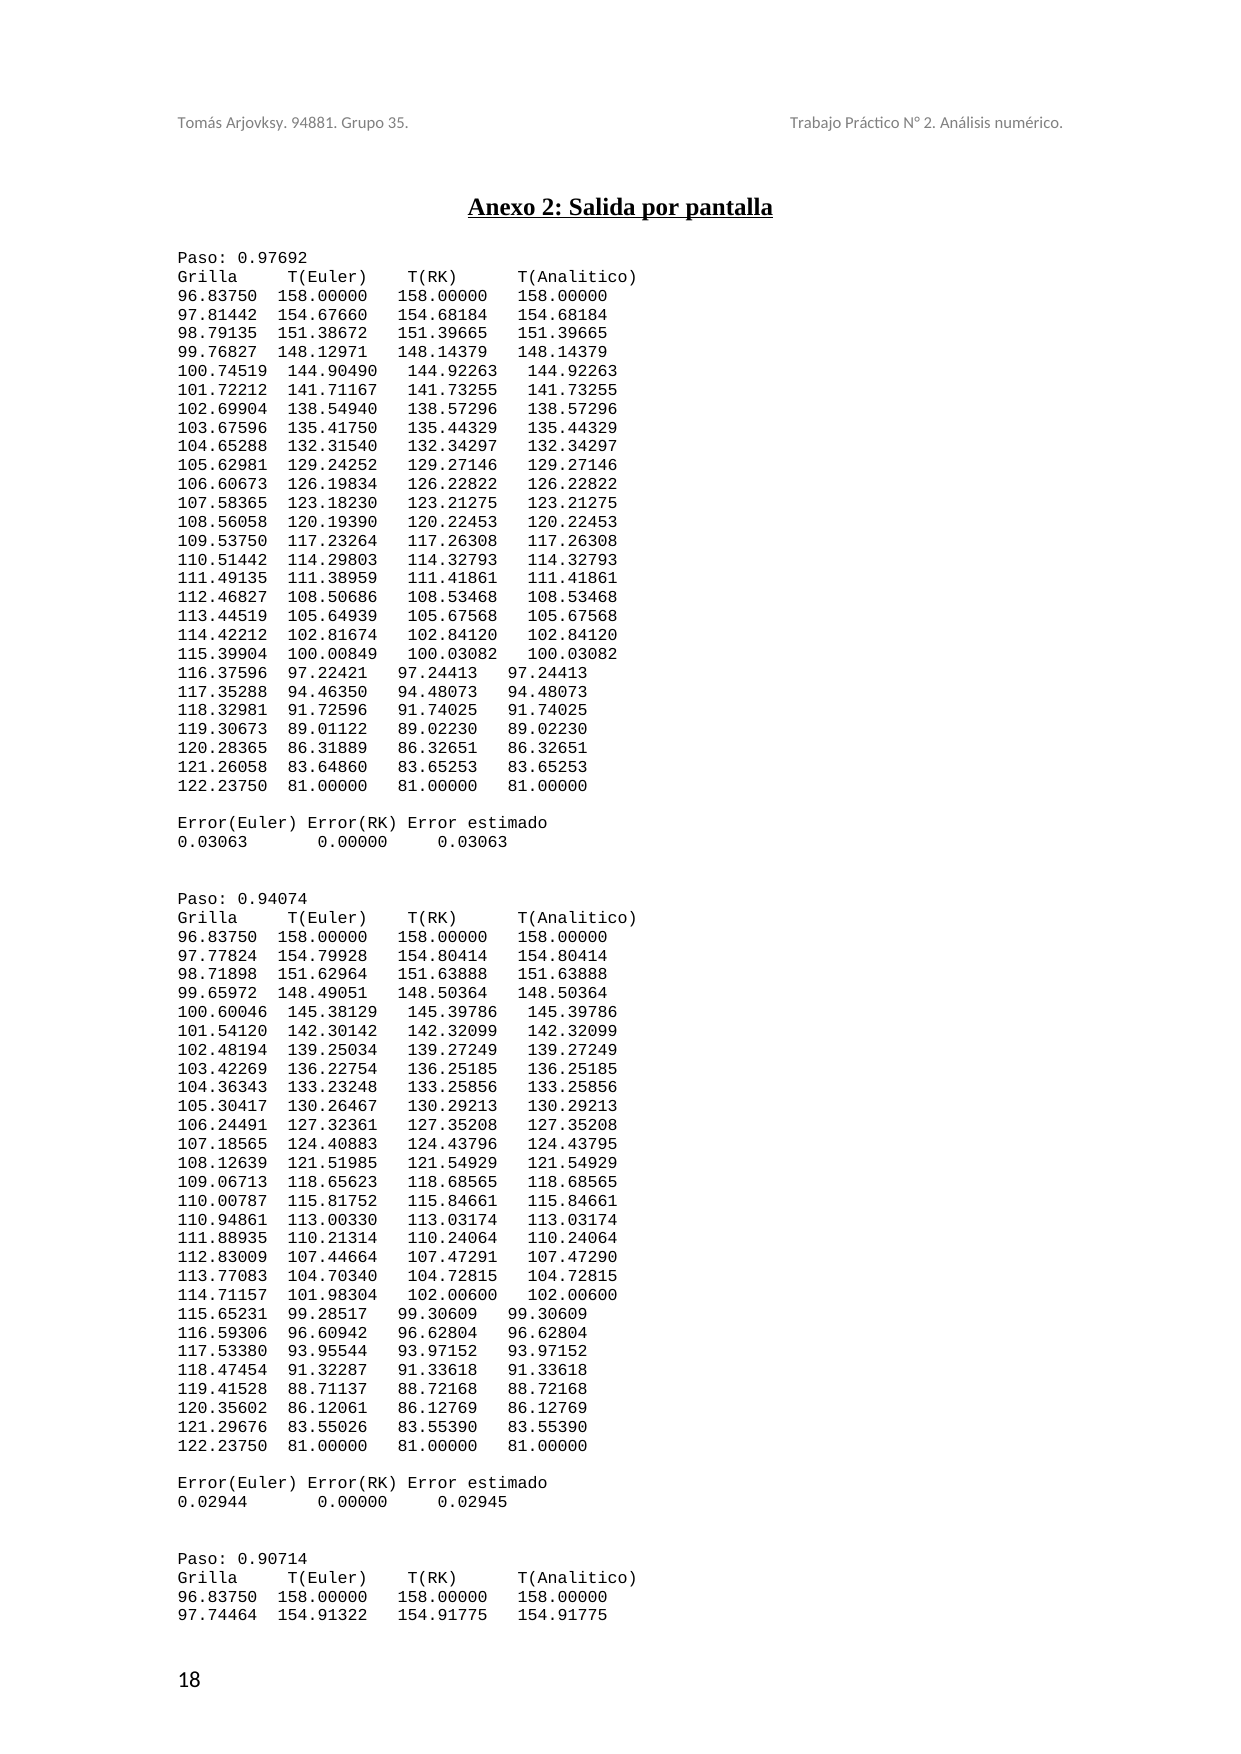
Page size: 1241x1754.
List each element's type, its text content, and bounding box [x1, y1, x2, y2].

text 96.83750 158.00000 158.00000 158.00000 [177, 928, 1063, 947]
text 119.41528 88.71137 88.72168 88.72168 [177, 1381, 1063, 1399]
text 113.44519 105.64939 105.67568 105.67568 [177, 608, 1063, 627]
text Grilla T(Euler) T(RK) T(Analitico) [177, 909, 1063, 928]
text 100.74519 144.90490 144.92263 144.92263 [177, 363, 1063, 381]
text 99.65972 148.49051 148.50364 148.50364 [177, 985, 1063, 1004]
text 114.42212 102.81674 102.84120 102.84120 [177, 627, 1063, 645]
text 110.51442 114.29803 114.32793 114.32793 [177, 551, 1063, 570]
text 102.69904 138.54940 138.57296 138.57296 [177, 400, 1063, 419]
text Error(Euler) Error(RK) Error estimado [177, 815, 1063, 834]
text 109.06713 118.65623 118.68565 118.68565 [177, 1173, 1063, 1192]
text 96.83750 158.00000 158.00000 158.00000 [177, 287, 1063, 306]
text 118.47454 91.32287 91.33618 91.33618 [177, 1362, 1063, 1381]
text 109.53750 117.23264 117.26308 117.26308 [177, 532, 1063, 551]
text 0.02944 0.00000 0.02945 [177, 1494, 1063, 1513]
text Anexo 2: Salida por pantalla [177, 192, 1063, 220]
text 113.77083 104.70340 104.72815 104.72815 [177, 1268, 1063, 1286]
text 101.54120 142.30142 142.32099 142.32099 [177, 1022, 1063, 1041]
text 107.58365 123.18230 123.21275 123.21275 [177, 494, 1063, 513]
text 115.65231 99.28517 99.30609 99.30609 [177, 1305, 1063, 1324]
text 105.62981 129.24252 129.27146 129.27146 [177, 457, 1063, 476]
text 106.24491 127.32361 127.35208 127.35208 [177, 1117, 1063, 1136]
text 103.67596 135.41750 135.44329 135.44329 [177, 419, 1063, 438]
text Error(Euler) Error(RK) Error estimado [177, 1475, 1063, 1494]
text 96.83750 158.00000 158.00000 158.00000 [177, 1588, 1063, 1607]
text 121.29676 83.55026 83.55390 83.55390 [177, 1418, 1063, 1437]
text 111.88935 110.21314 110.24064 110.24064 [177, 1230, 1063, 1249]
text 110.94861 113.00330 113.03174 113.03174 [177, 1211, 1063, 1230]
text 97.81442 154.67660 154.68184 154.68184 [177, 306, 1063, 325]
text 111.49135 111.38959 111.41861 111.41861 [177, 570, 1063, 589]
text 101.72212 141.71167 141.73255 141.73255 [177, 381, 1063, 400]
text 116.59306 96.60942 96.62804 96.62804 [177, 1324, 1063, 1343]
text 99.76827 148.12971 148.14379 148.14379 [177, 344, 1063, 363]
text 108.56058 120.19390 120.22453 120.22453 [177, 513, 1063, 532]
text Grilla T(Euler) T(RK) T(Analitico) [177, 1569, 1063, 1588]
text 107.18565 124.40883 124.43796 124.43795 [177, 1136, 1063, 1154]
text 117.35288 94.46350 94.48073 94.48073 [177, 683, 1063, 702]
text 115.39904 100.00849 100.03082 100.03082 [177, 645, 1063, 664]
text 121.26058 83.64860 83.65253 83.65253 [177, 758, 1063, 777]
text Paso: 0.97692 [177, 249, 1063, 268]
text Paso: 0.94074 [177, 891, 1063, 909]
text 119.30673 89.01122 89.02230 89.02230 [177, 721, 1063, 740]
text 106.60673 126.19834 126.22822 126.22822 [177, 476, 1063, 494]
text 104.65288 132.31540 132.34297 132.34297 [177, 438, 1063, 457]
text 110.00787 115.81752 115.84661 115.84661 [177, 1192, 1063, 1211]
text Grilla T(Euler) T(RK) T(Analitico) [177, 268, 1063, 287]
text 108.12639 121.51985 121.54929 121.54929 [177, 1154, 1063, 1173]
text Paso: 0.90714 [177, 1550, 1063, 1569]
text 103.42269 136.22754 136.25185 136.25185 [177, 1060, 1063, 1079]
text 112.46827 108.50686 108.53468 108.53468 [177, 589, 1063, 608]
text 116.37596 97.22421 97.24413 97.24413 [177, 664, 1063, 683]
text 114.71157 101.98304 102.00600 102.00600 [177, 1286, 1063, 1305]
text 98.79135 151.38672 151.39665 151.39665 [177, 325, 1063, 344]
text 0.03063 0.00000 0.03063 [177, 834, 1063, 853]
text 98.71898 151.62964 151.63888 151.63888 [177, 966, 1063, 985]
text 104.36343 133.23248 133.25856 133.25856 [177, 1079, 1063, 1098]
text 97.77824 154.79928 154.80414 154.80414 [177, 947, 1063, 966]
text 122.23750 81.00000 81.00000 81.00000 [177, 777, 1063, 796]
text 100.60046 145.38129 145.39786 145.39786 [177, 1004, 1063, 1022]
text 97.74464 154.91322 154.91775 154.91775 [177, 1607, 1063, 1626]
text 120.28365 86.31889 86.32651 86.32651 [177, 740, 1063, 758]
text 122.23750 81.00000 81.00000 81.00000 [177, 1437, 1063, 1456]
text 105.30417 130.26467 130.29213 130.29213 [177, 1098, 1063, 1117]
text 120.35602 86.12061 86.12769 86.12769 [177, 1399, 1063, 1418]
text 102.48194 139.25034 139.27249 139.27249 [177, 1041, 1063, 1060]
text 112.83009 107.44664 107.47291 107.47290 [177, 1249, 1063, 1268]
text 118.32981 91.72596 91.74025 91.74025 [177, 702, 1063, 721]
text 117.53380 93.95544 93.97152 93.97152 [177, 1343, 1063, 1362]
